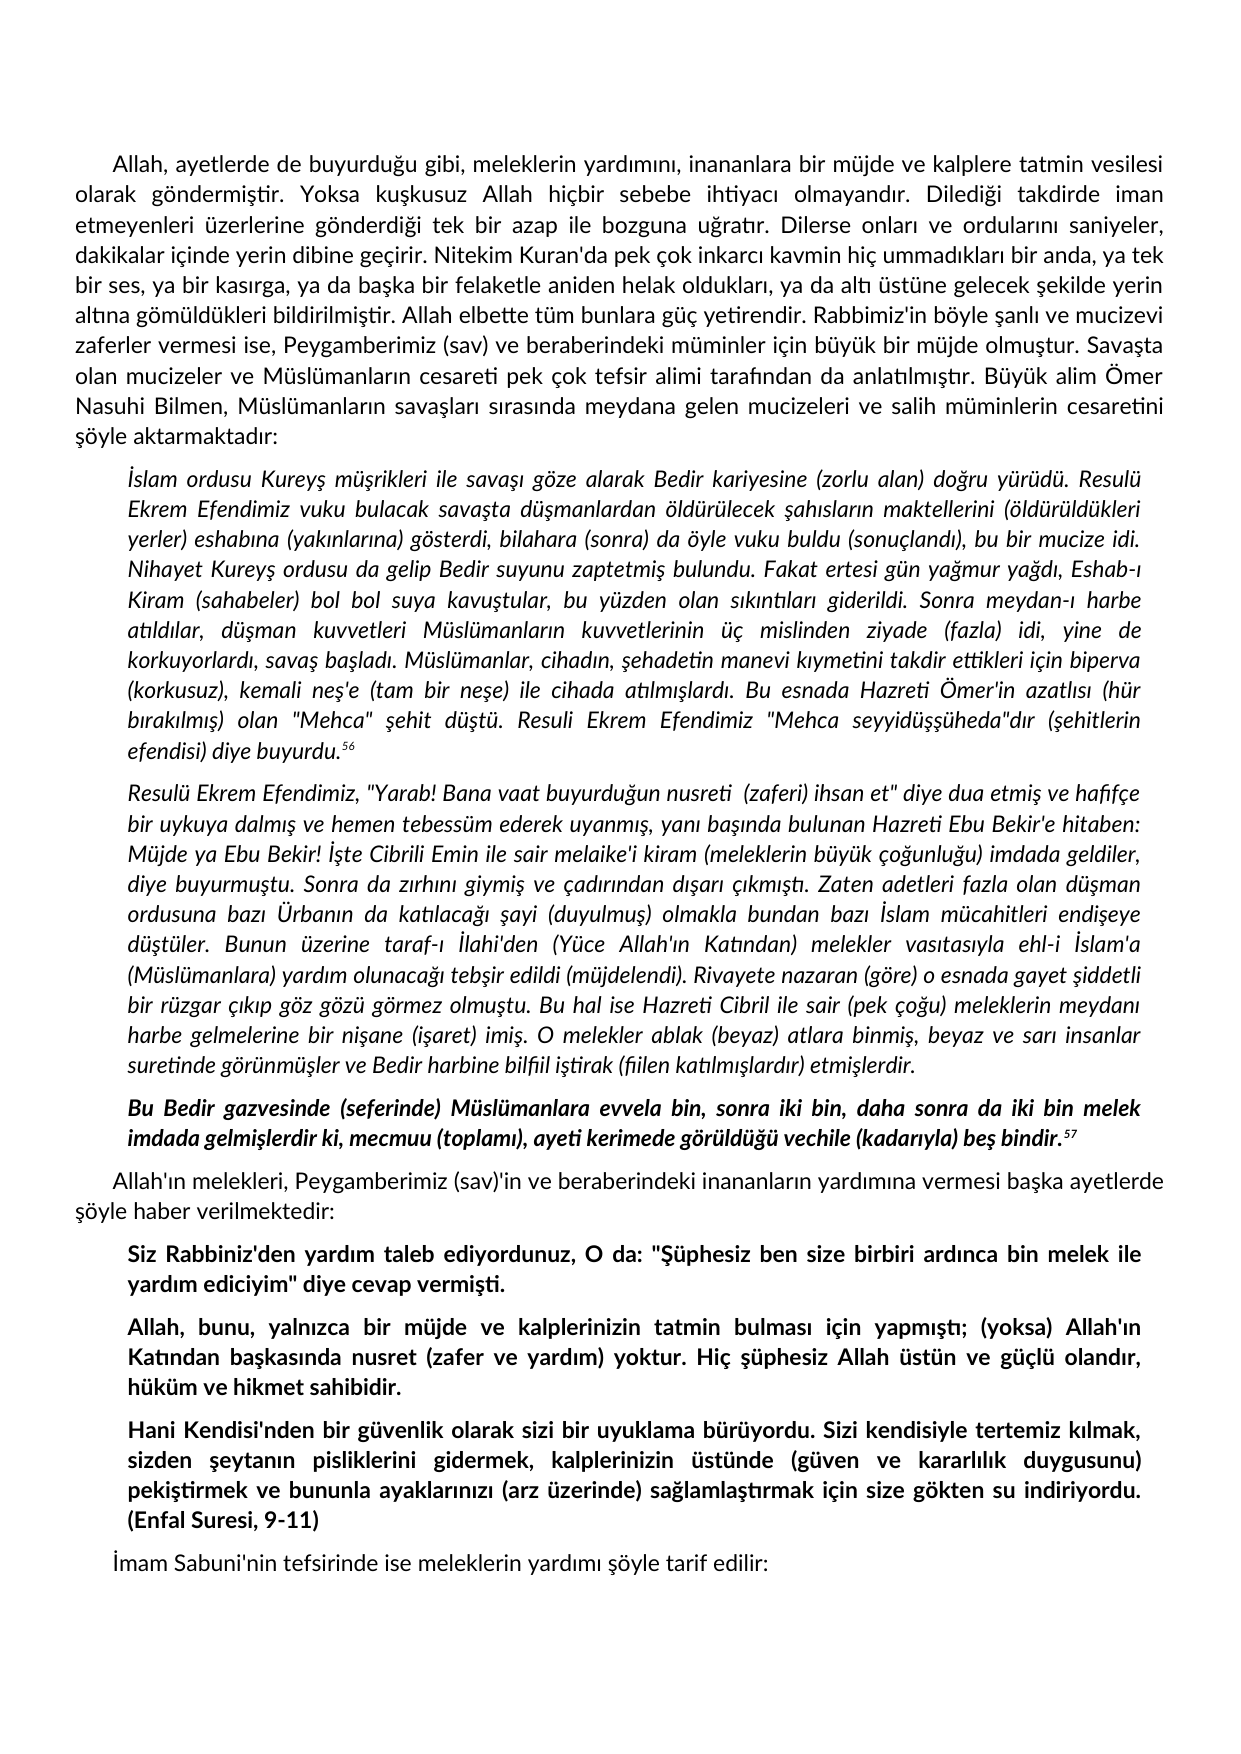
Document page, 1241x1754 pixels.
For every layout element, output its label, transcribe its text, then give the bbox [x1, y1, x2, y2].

text Resulü Ekrem Efendimiz, "Yarab! Bana vaat buyurduğun nusreti (zaferi) ihsan et" diye dua etmiş ve hafifçe bir uykuya dalmış ve hemen tebessüm ederek uyanmış, yanı başında bulunan Hazreti Ebu Bekir'e hitaben: Müjde ya Ebu Bekir! İşte Cibrili Emin ile sair melaike'i kiram (meleklerin büyük çoğunluğu) imdada geldiler, diye buyurmuştu. Sonra da zırhını giymiş ve çadırından dışarı çıkmıştı. Zaten adetleri fazla olan düşman ordusuna bazı Ürbanın da katılacağı şayi (duyulmuş) olmakla bundan bazı İslam mücahitleri endişeye düştüler. Bunun üzerine taraf-ı İlahi'den (Yüce Allah'ın Katından) melekler vasıtasıyla ehl-i İslam'a (Müslümanlara) yardım olunacağı tebşir edildi (müjdelendi). Rivayete nazaran (göre) o esnada gayet şiddetli bir rüzgar çıkıp göz gözü görmez olmuştu. Bu hal ise Hazreti Cibril ile sair (pek çoğu) meleklerin meydanı harbe gelmelerine bir nişane (işaret) imiş. O melekler ablak (beyaz) atlara binmiş, beyaz ve sarı insanlar suretinde görünmüşler ve Bedir harbine bilfiil iştirak (fiilen katılmışlardır) etmişlerdir. [127, 779, 1143, 1078]
text Siz Rabbiniz'den yardım taleb ediyordunuz, O da: "Şüphesiz ben size birbiri ardınca bin melek ile yardım ediciyim" diye cevap vermişti. [127, 1239, 1143, 1297]
text Allah'ın melekleri, Peygamberimiz (sav)'in ve beraberindeki inananların yardımına vermesi başka ayetlerde şöyle haber verilmektedir: [75, 1167, 1165, 1224]
text Allah, bunu, yalnızca bir müjde ve kalplerinizin tatmin bulması için yapmıştı; (yoksa) Allah'ın Katından başkasında nusret (zafer ve yardım) yoktur. Hiç şüphesiz Allah üstün ve güçlü olandır, hüküm ve hikmet sahibidir. [127, 1312, 1143, 1400]
text İslam ordusu Kureyş müşrikleri ile savaşı göze alarak Bedir kariyesine (zorlu alan) doğru yürüdü. Resulü Ekrem Efendimiz vuku bulacak savaşta düşmanlardan öldürülecek şahısların maktellerini (öldürüldükleri yerler) eshabına (yakınlarına) gösterdi, bilahara (sonra) da öyle vuku buldu (sonuçlandı), bu bir mucize idi. Nihayet Kureyş ordusu da gelip Bedir suyunu zaptetmiş bulundu. Fakat ertesi gün yağmur yağdı, Eshab-ı Kiram (sahabeler) bol bol suya kavuştular, bu yüzden olan sıkıntıları giderildi. Sonra meydan-ı harbe atıldılar, düşman kuvvetleri Müslümanların kuvvetlerinin üç mislinden ziyade (fazla) idi, yine de korkuyorlardı, savaş başladı. Müslümanlar, cihadın, şehadetin manevi kıymetini takdir ettikleri için biperva (korkusuz), kemali neş'e (tam bir neşe) ile cihada atılmışlardı. Bu esnada Hazreti Ömer'in azatlısı (hür bırakılmış) olan "Mehca" şehit düştü. Resuli Ekrem Efendimiz "Mehca seyyidüşşüheda"dır (şehitlerin efendisi) diye buyurdu.56 [127, 464, 1143, 764]
text Hani Kendisi'nden bir güvenlik olarak sizi bir uyuklama bürüyordu. Sizi kendisiyle tertemiz kılmak, sizden şeytanın pisliklerini gidermek, kalplerinizin üstünde (güven ve kararlılık duygusunu) pekiştirmek ve bununla ayaklarınızı (arz üzerinde) sağlamlaştırmak için size gökten su indiriyordu. (Enfal Suresi, 9-11) [127, 1416, 1143, 1534]
text Bu Bedir gazvesinde (seferinde) Müslümanlara evvela bin, sonra iki bin, daha sonra da iki bin melek imdada gelmişlerdir ki, mecmuu (toplamı), ayeti kerimede görüldüğü vechile (kadarıyla) beş bindir.57 [127, 1094, 1143, 1151]
text Allah, ayetlerde de buyurduğu gibi, meleklerin yardımını, inananlara bir müjde ve kalplere tatmin vesilesi olarak göndermiştir. Yoksa kuşkusuz Allah hiçbir sebebe ihtiyacı olmayandır. Dilediği takdirde iman etmeyenleri üzerlerine gönderdiği tek bir azap ile bozguna uğratır. Dilerse onları ve ordularını saniyeler, dakikalar içinde yerin dibine geçirir. Nitekim Kuran'da pek çok inkarcı kavmin hiç ummadıkları bir anda, ya tek bir ses, ya bir kasırga, ya da başka bir felaketle aniden helak oldukları, ya da altı üstüne gelecek şekilde yerin altına gömüldükleri bildirilmiştir. Allah elbette tüm bunlara güç yetirendir. Rabbimiz'in böyle şanlı ve mucizevi zaferler vermesi ise, Peygamberimiz (sav) ve beraberindeki müminler için büyük bir müjde olmuştur. Savaşta olan mucizeler ve Müslümanların cesareti pek çok tefsir alimi tarafından da anlatılmıştır. Büyük alim Ömer Nasuhi Bilmen, Müslümanların savaşları sırasında meydana gelen mucizeleri ve salih müminlerin cesaretini şöyle aktarmaktadır: [75, 150, 1165, 449]
text İmam Sabuni'nin tefsirinde ise meleklerin yardımı şöyle tarif edilir: [75, 1549, 1165, 1576]
